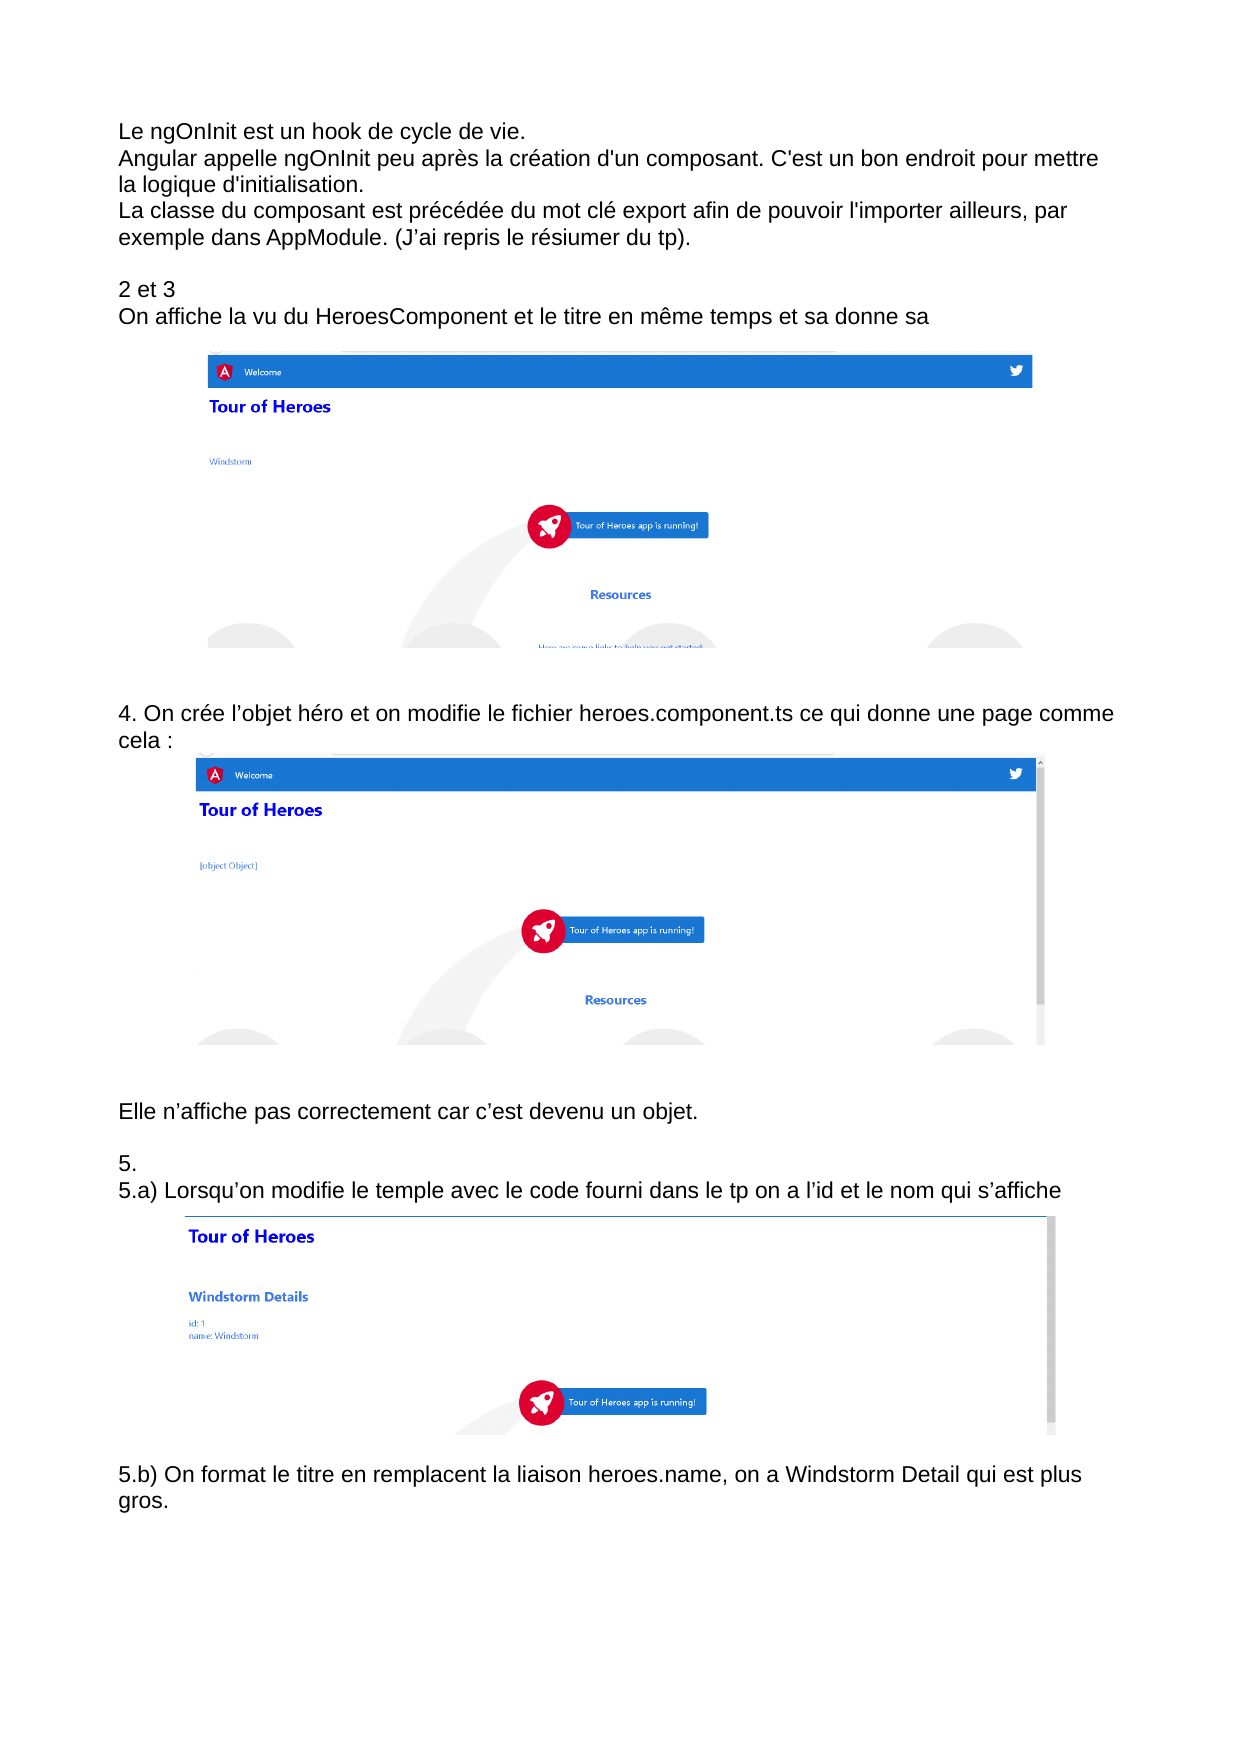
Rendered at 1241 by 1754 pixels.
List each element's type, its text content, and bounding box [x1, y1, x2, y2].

text 5.b) On format le titre en remplacent la liaison heroes.name, on a Windstorm Detail qui est plus gros. [118, 1461, 1122, 1513]
text Angular appelle ngOnInit peu après la création d'un composant. C'est un bon endroit pour mettre la logique d'initialisation. [118, 144, 1122, 197]
picture [184, 1216, 1056, 1435]
text Elle n’affiche pas correctement car c’est devenu un objet. [118, 1098, 1122, 1124]
text 5. [118, 1150, 1122, 1177]
text 4. On crée l’objet héro et on modifie le fichier heroes.component.ts ce qui donne une page comme cela : [118, 700, 1122, 753]
text La classe du composant est précédée du mot clé export afin de pouvoir l'importer ailleurs, par exemple dans AppModule. (J’ai repris le résiumer du tp). [118, 197, 1122, 250]
picture [207, 351, 1033, 648]
picture [195, 753, 1045, 1045]
text Le ngOnInit est un hook de cycle de vie. [118, 118, 1122, 144]
text 2 et 3 [118, 276, 1122, 303]
text On affiche la vu du HeroesComponent et le titre en même temps et sa donne sa [118, 303, 1122, 329]
text 5.a) Lorsqu’on modifie le temple avec le code fourni dans le tp on a l’id et le nom qui s’affiche [118, 1177, 1122, 1203]
